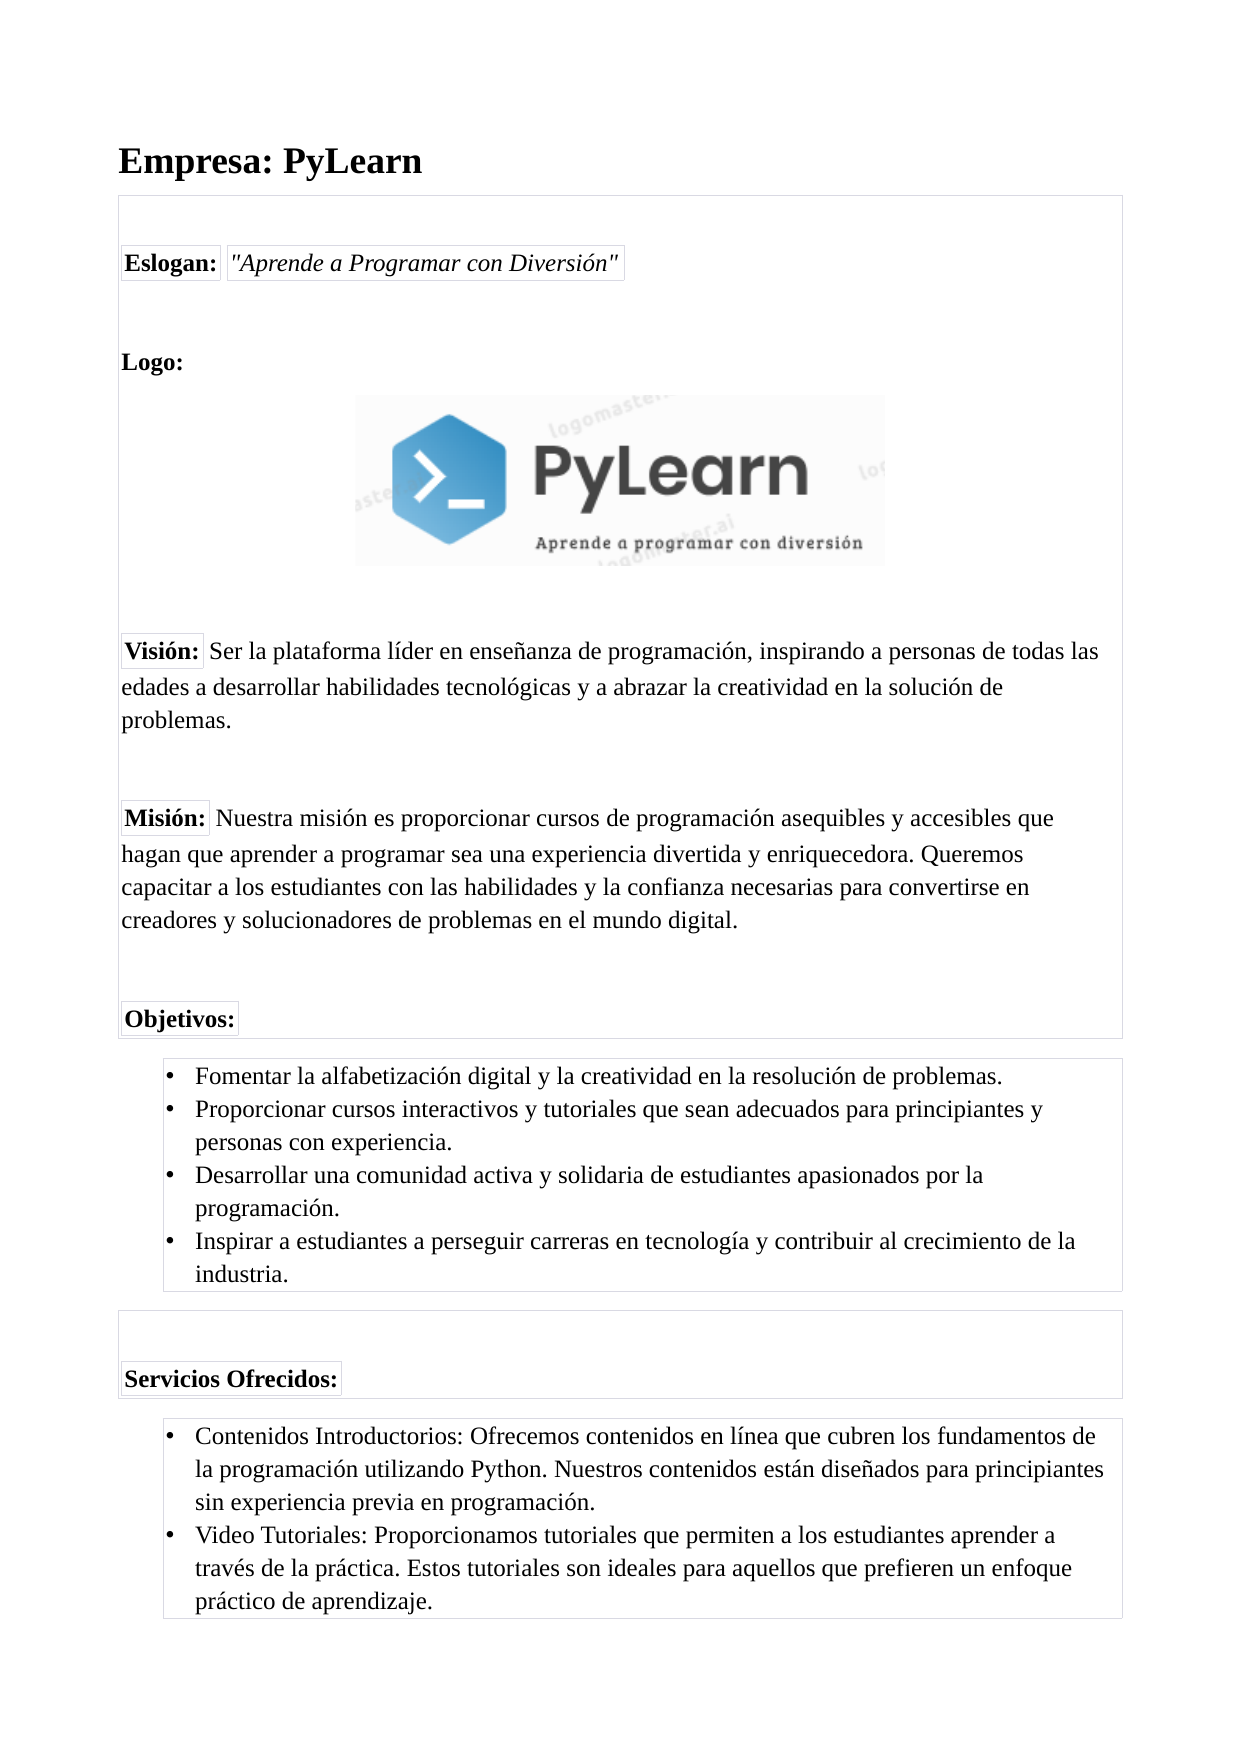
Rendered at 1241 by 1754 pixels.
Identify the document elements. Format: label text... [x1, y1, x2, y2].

list Proporcionar cursos interactivos y tutoriales que sean adecuados para principiantes y personas con experiencia. [164, 1091, 1122, 1156]
text Objetivos: [119, 998, 1122, 1038]
picture [355, 395, 885, 566]
list Contenidos Introductorios: Ofrecemos contenidos en línea que cubren los fundamentos de la programación utilizando Python. Nuestros contenidos están diseñados para principiantes sin experiencia previa en programación. [164, 1419, 1122, 1516]
text Servicios Ofrecidos: [119, 1358, 1122, 1398]
text Visión: Ser la plataforma líder en enseñanza de programación, inspirando a personas de todas las edades a desarrollar habilidades tecnológicas y a abrazar la creatividad en la solución de problemas. [119, 630, 1122, 734]
list Video Tutoriales: Proporcionamos tutoriales que permiten a los estudiantes aprender a través de la práctica. Estos tutoriales son ideales para aquellos que prefieren un enfoque práctico de aprendizaje. [164, 1517, 1122, 1618]
text Misión: Nuestra misión es proporcionar cursos de programación asequibles y accesibles que hagan que aprender a programar sea una experiencia divertida y enriquecedora. Queremos capacitar a los estudiantes con las habilidades y la confianza necesarias para convertirse en creadores y solucionadores de problemas en el mundo digital. [119, 797, 1122, 934]
text Eslogan: "Aprende a Programar con Diversión" [119, 242, 1122, 280]
list Fomentar la alfabetización digital y la creatividad en la resolución de problemas. [164, 1059, 1122, 1090]
list Inspirar a estudiantes a perseguir carreras en tecnología y contribuir al crecimiento de la industria. [164, 1223, 1122, 1291]
subtitle Empresa: PyLearn [118, 139, 1122, 182]
list Desarrollar una comunidad activa y solidaria de estudiantes apasionados por la programación. [164, 1157, 1122, 1222]
text Logo: [119, 344, 1122, 376]
